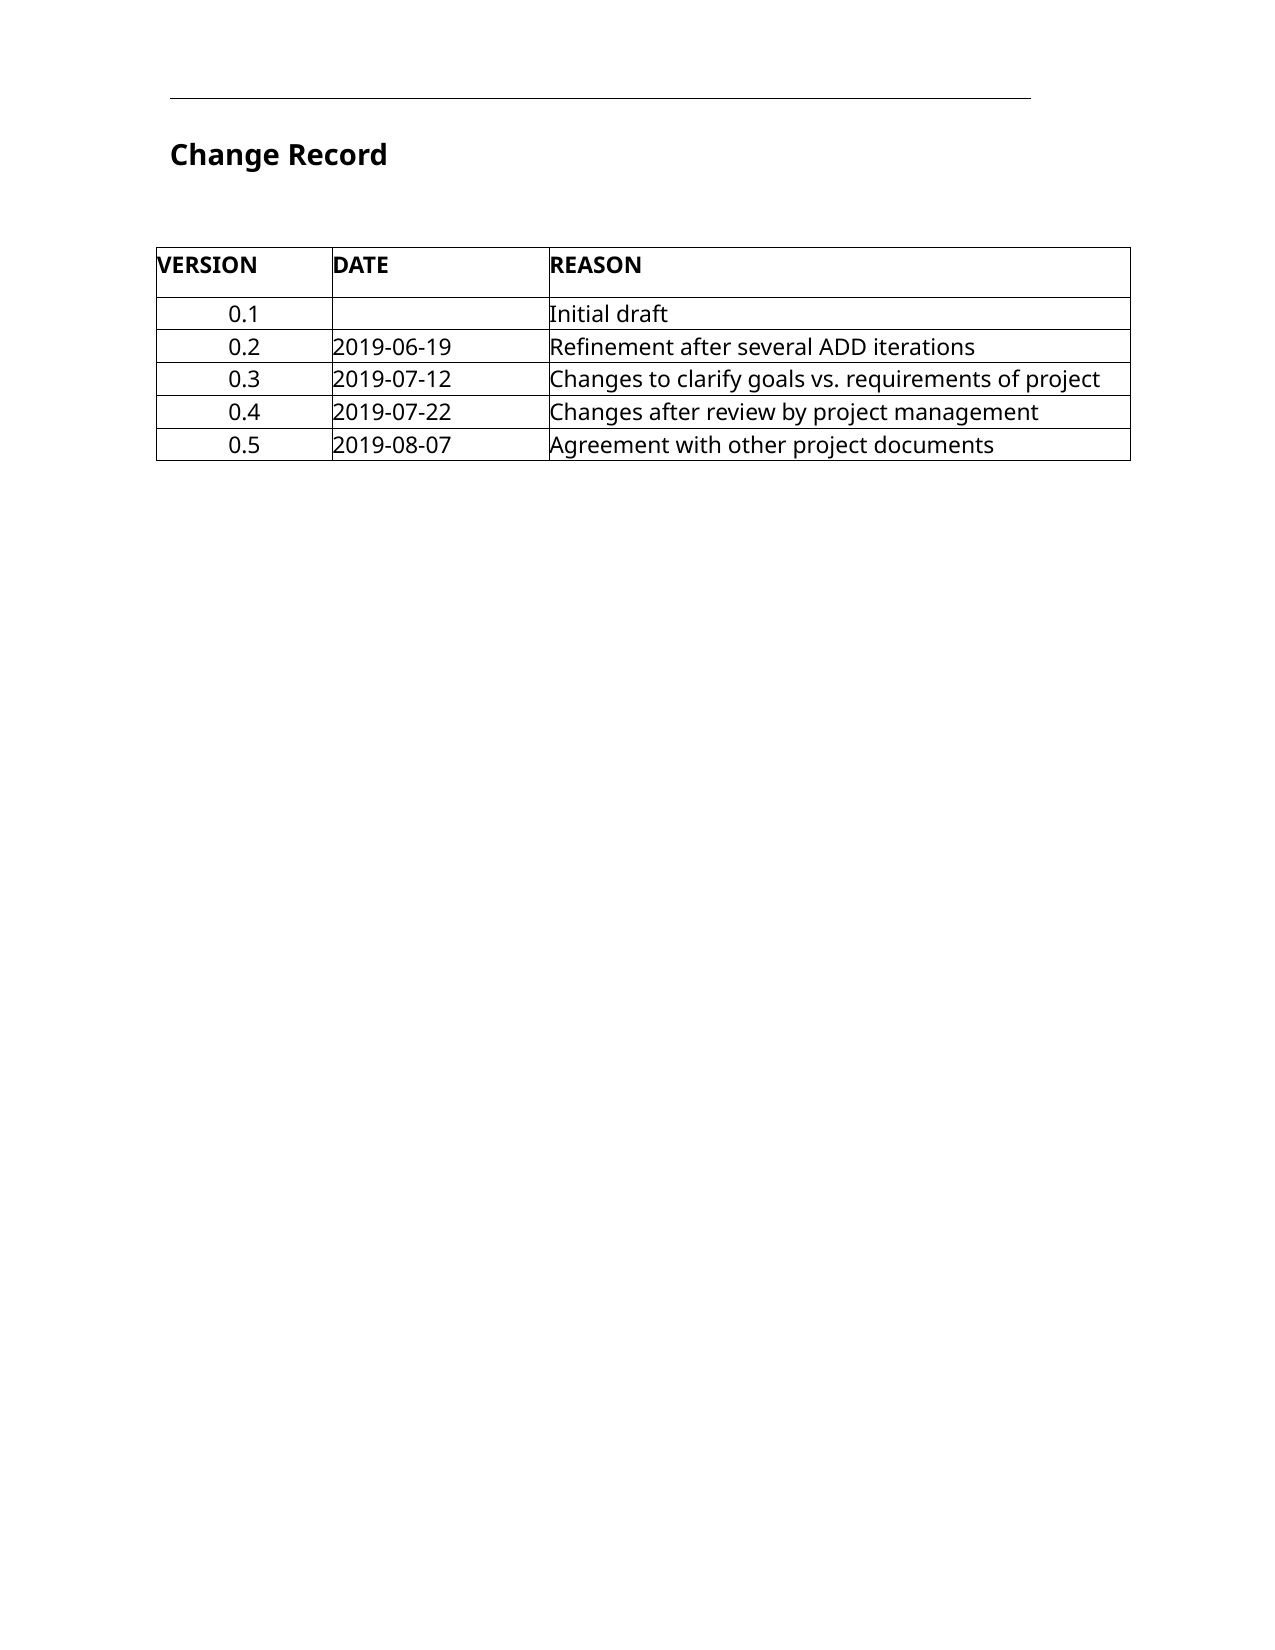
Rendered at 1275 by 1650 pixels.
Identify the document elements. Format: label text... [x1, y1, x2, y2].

table_cell 2019-06-19 [333, 330, 549, 362]
text Change Record [169, 134, 1031, 173]
table_header REASON [550, 248, 1130, 297]
table_cell 0.5 [157, 429, 332, 460]
table_cell Agreement with other project documents [550, 429, 1130, 460]
table_cell 2019-08-07 [333, 429, 549, 460]
table_cell 0.1 [157, 298, 332, 329]
table_cell 2019-07-12 [333, 363, 549, 395]
table_cell Refinement after several ADD iterations [550, 330, 1130, 362]
table_cell 0.3 [157, 363, 332, 395]
table_header DATE [333, 248, 549, 297]
table_cell 2019-07-22 [333, 396, 549, 427]
table_cell Changes after review by project management [550, 396, 1130, 427]
table_cell Changes to clarify goals vs. requirements of project [550, 363, 1130, 395]
table_cell Initial draft [550, 298, 1130, 329]
table_header VERSION [157, 248, 332, 297]
table_cell 0.4 [157, 396, 332, 427]
table_cell 0.2 [157, 330, 332, 362]
table_cell [333, 298, 549, 329]
